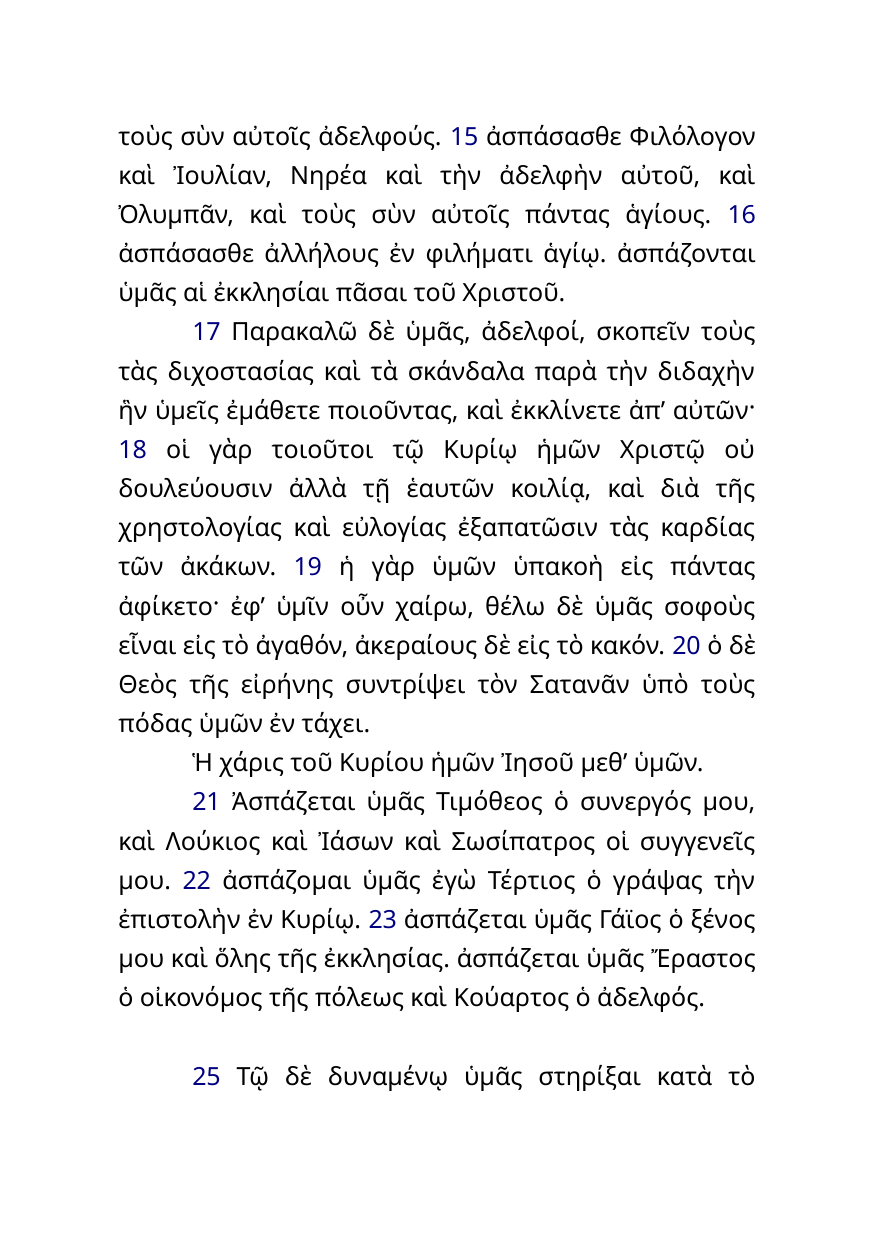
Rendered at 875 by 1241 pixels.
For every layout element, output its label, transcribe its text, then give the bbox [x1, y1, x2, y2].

text τοὺς σὺν αὐτοῖς ἀδελφούς. 15 ἀσπάσασθε Φιλόλογον καὶ Ἰουλίαν, Νηρέα καὶ τὴν ἀδελφὴν αὐτοῦ, καὶ Ὀλυμπᾶν, καὶ τοὺς σὺν αὐτοῖς πάντας ἁγίους. 16 ἀσπάσασθε ἀλλήλους ἐν φιλήματι ἁγίῳ. ἀσπάζονται ὑμᾶς αἱ ἐκκλησίαι πᾶσαι τοῦ Χριστοῦ. [118, 118, 756, 309]
text 17 Παρακαλῶ δὲ ὑμᾶς, ἀδελφοί, σκοπεῖν τοὺς τὰς διχοστασίας καὶ τὰ σκάνδαλα παρὰ τὴν διδαχὴν ἣν ὑμεῖς ἐμάθετε ποιοῦντας, καὶ ἐκκλίνετε ἀπ’ αὐτῶν· 18 οἱ γὰρ τοιοῦτοι τῷ Κυρίῳ ἡμῶν Χριστῷ οὐ δουλεύουσιν ἀλλὰ τῇ ἑαυτῶν κοιλίᾳ, καὶ διὰ τῆς χρηστολογίας καὶ εὐλογίας ἐξαπατῶσιν τὰς καρδίας τῶν ἀκάκων. 19 ἡ γὰρ ὑμῶν ὑπακοὴ εἰς πάντας ἀφίκετο· ἐφ’ ὑμῖν οὖν χαίρω, θέλω δὲ ὑμᾶς σοφοὺς εἶναι εἰς τὸ ἀγαθόν, ἀκεραίους δὲ εἰς τὸ κακόν. 20 ὁ δὲ Θεὸς τῆς εἰρήνης συντρίψει τὸν Σατανᾶν ὑπὸ τοὺς πόδας ὑμῶν ἐν τάχει. [118, 314, 756, 740]
text 25 Τῷ δὲ δυναμένῳ ὑμᾶς στηρίξαι κατὰ τὸ [118, 1058, 756, 1092]
text 21 Ἀσπάζεται ὑμᾶς Τιμόθεος ὁ συνεργός μου, καὶ Λούκιος καὶ Ἰάσων καὶ Σωσίπατρος οἱ συγγενεῖς μου. 22 ἀσπάζομαι ὑμᾶς ἐγὼ Τέρτιος ὁ γράψας τὴν ἐπιστολὴν ἐν Κυρίῳ. 23 ἀσπάζεται ὑμᾶς Γάϊος ὁ ξένος μου καὶ ὅλης τῆς ἐκκλησίας. ἀσπάζεται ὑμᾶς Ἔραστος ὁ οἰκονόμος τῆς πόλεως καὶ Κούαρτος ὁ ἀδελφός. [118, 784, 756, 1014]
text Ἡ χάρις τοῦ Κυρίου ἡμῶν Ἰησοῦ μεθ’ ὑμῶν. [118, 745, 756, 779]
